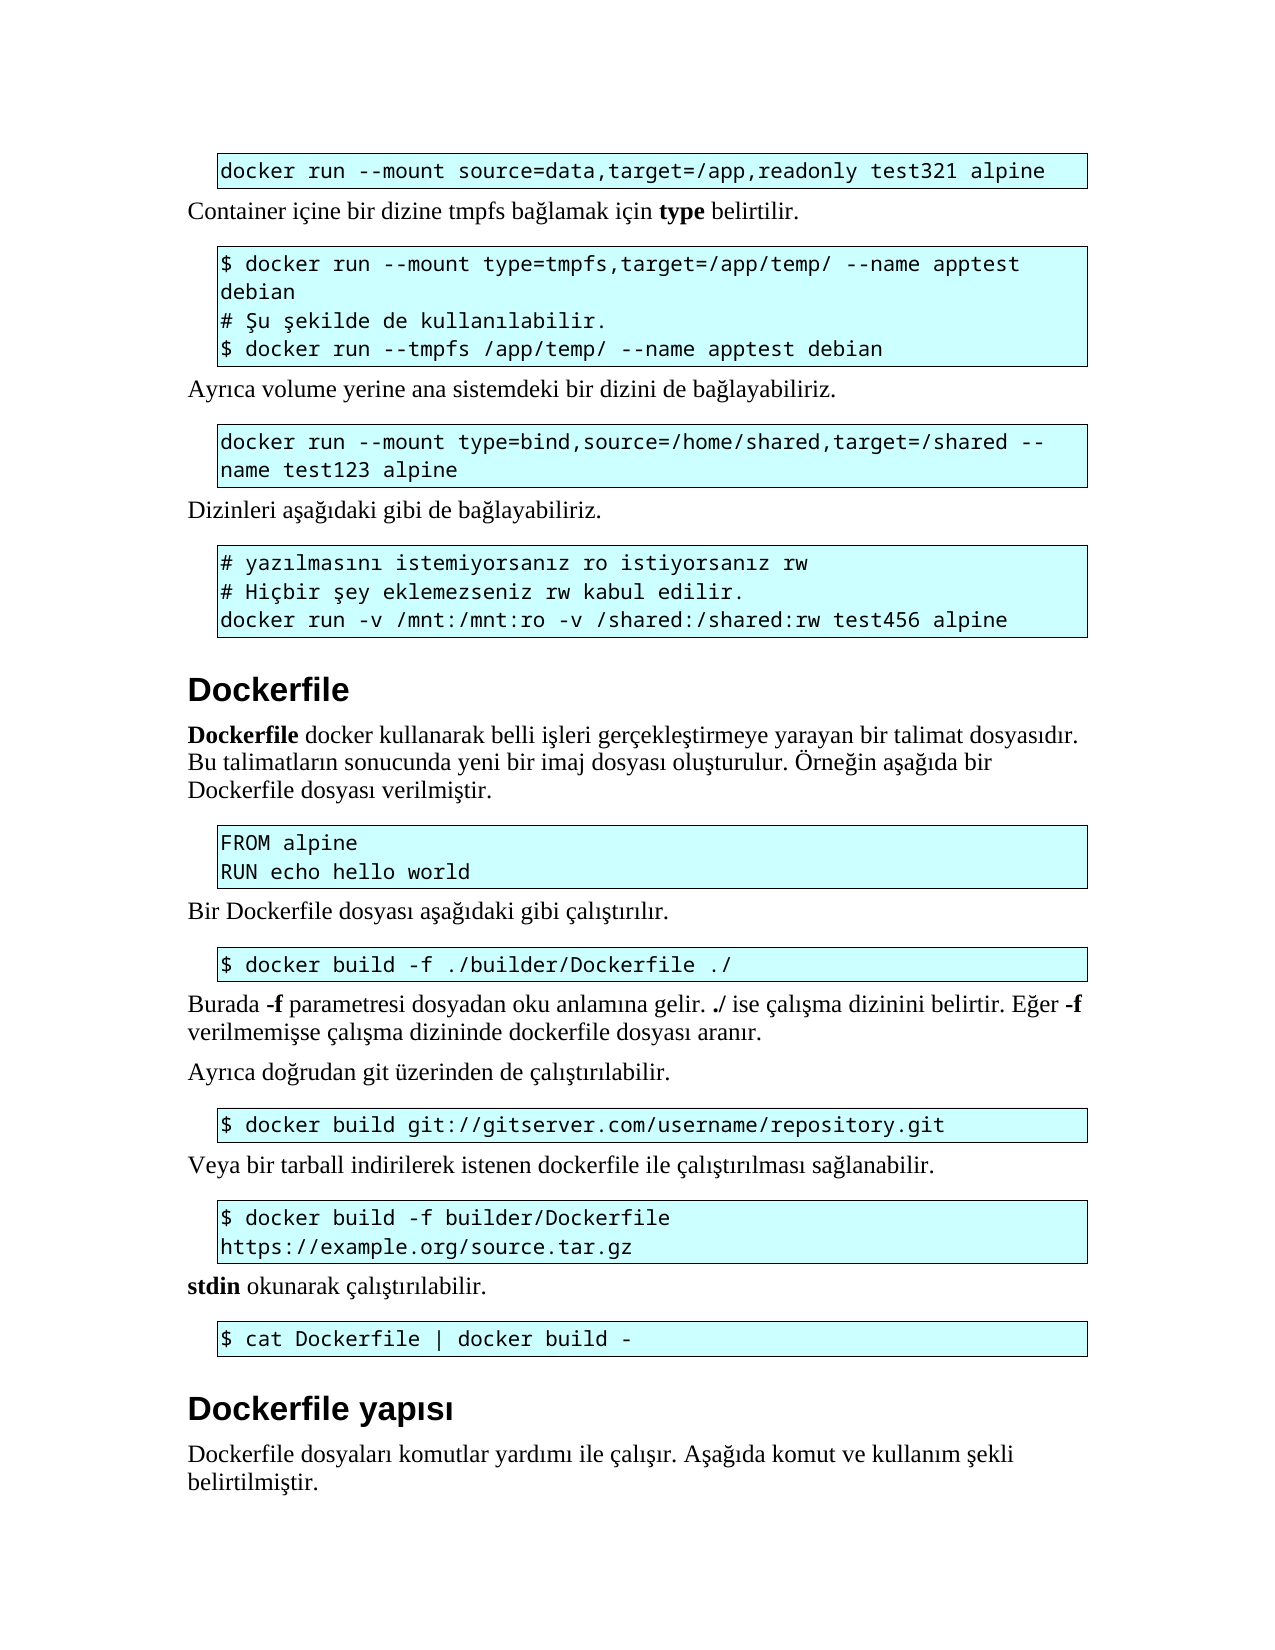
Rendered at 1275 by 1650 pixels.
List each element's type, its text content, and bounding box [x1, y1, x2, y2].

text $ docker build git://gitserver.com/username/repository.git [218, 1109, 1087, 1142]
text $ docker run --mount type=tmpfs,target=/app/temp/ --name apptest debian # Şu şekilde de kullanılabilir. $ docker run --tmpfs /app/temp/ --name apptest debian [218, 247, 1087, 366]
text Container içine bir dizine tmpfs bağlamak için type belirtilir. [187, 197, 1087, 224]
text docker run --mount source=data,target=/app,readonly test321 alpine [218, 154, 1087, 188]
text $ docker build -f builder/Dockerfile https://example.org/source.tar.gz [218, 1201, 1087, 1263]
text Veya bir tarball indirilerek istenen dockerfile ile çalıştırılması sağlanabilir. [187, 1151, 1087, 1179]
text $ cat Dockerfile | docker build - [218, 1322, 1087, 1356]
text $ docker build -f ./builder/Dockerfile ./ [218, 948, 1087, 981]
text Dizinleri aşağıdaki gibi de bağlayabiliriz. [187, 496, 1087, 524]
text Ayrıca doğrudan git üzerinden de çalıştırılabilir. [187, 1058, 1087, 1086]
text docker run --mount type=bind,source=/home/shared,target=/shared --name test123 alpine [218, 425, 1087, 487]
text FROM alpine RUN echo hello world [218, 826, 1087, 888]
subtitle Dockerfile yapısı [187, 1390, 1087, 1428]
text Bir Dockerfile dosyası aşağıdaki gibi çalıştırılır. [187, 897, 1087, 925]
text Dockerfile docker kullanarak belli işleri gerçekleştirmeye yarayan bir talimat dosyasıdır. Bu talimatların sonucunda yeni bir imaj dosyası oluşturulur. Örneğin aşağıda bir Dockerfile dosyası verilmiştir. [187, 721, 1087, 804]
text Burada -f parametresi dosyadan oku anlamına gelir. ./ ise çalışma dizinini belirtir. Eğer -f verilmemişse çalışma dizininde dockerfile dosyası aranır. [187, 990, 1087, 1046]
text stdin okunarak çalıştırılabilir. [187, 1272, 1087, 1300]
text Ayrıca volume yerine ana sistemdeki bir dizini de bağlayabiliriz. [187, 375, 1087, 403]
text # yazılmasını istemiyorsanız ro istiyorsanız rw # Hiçbir şey eklemezseniz rw kabul edilir. docker run -v /mnt:/mnt:ro -v /shared:/shared:rw test456 alpine [218, 546, 1087, 637]
text Dockerfile dosyaları komutlar yardımı ile çalışır. Aşağıda komut ve kullanım şekli belirtilmiştir. [187, 1440, 1087, 1496]
subtitle Dockerfile [187, 671, 1087, 708]
